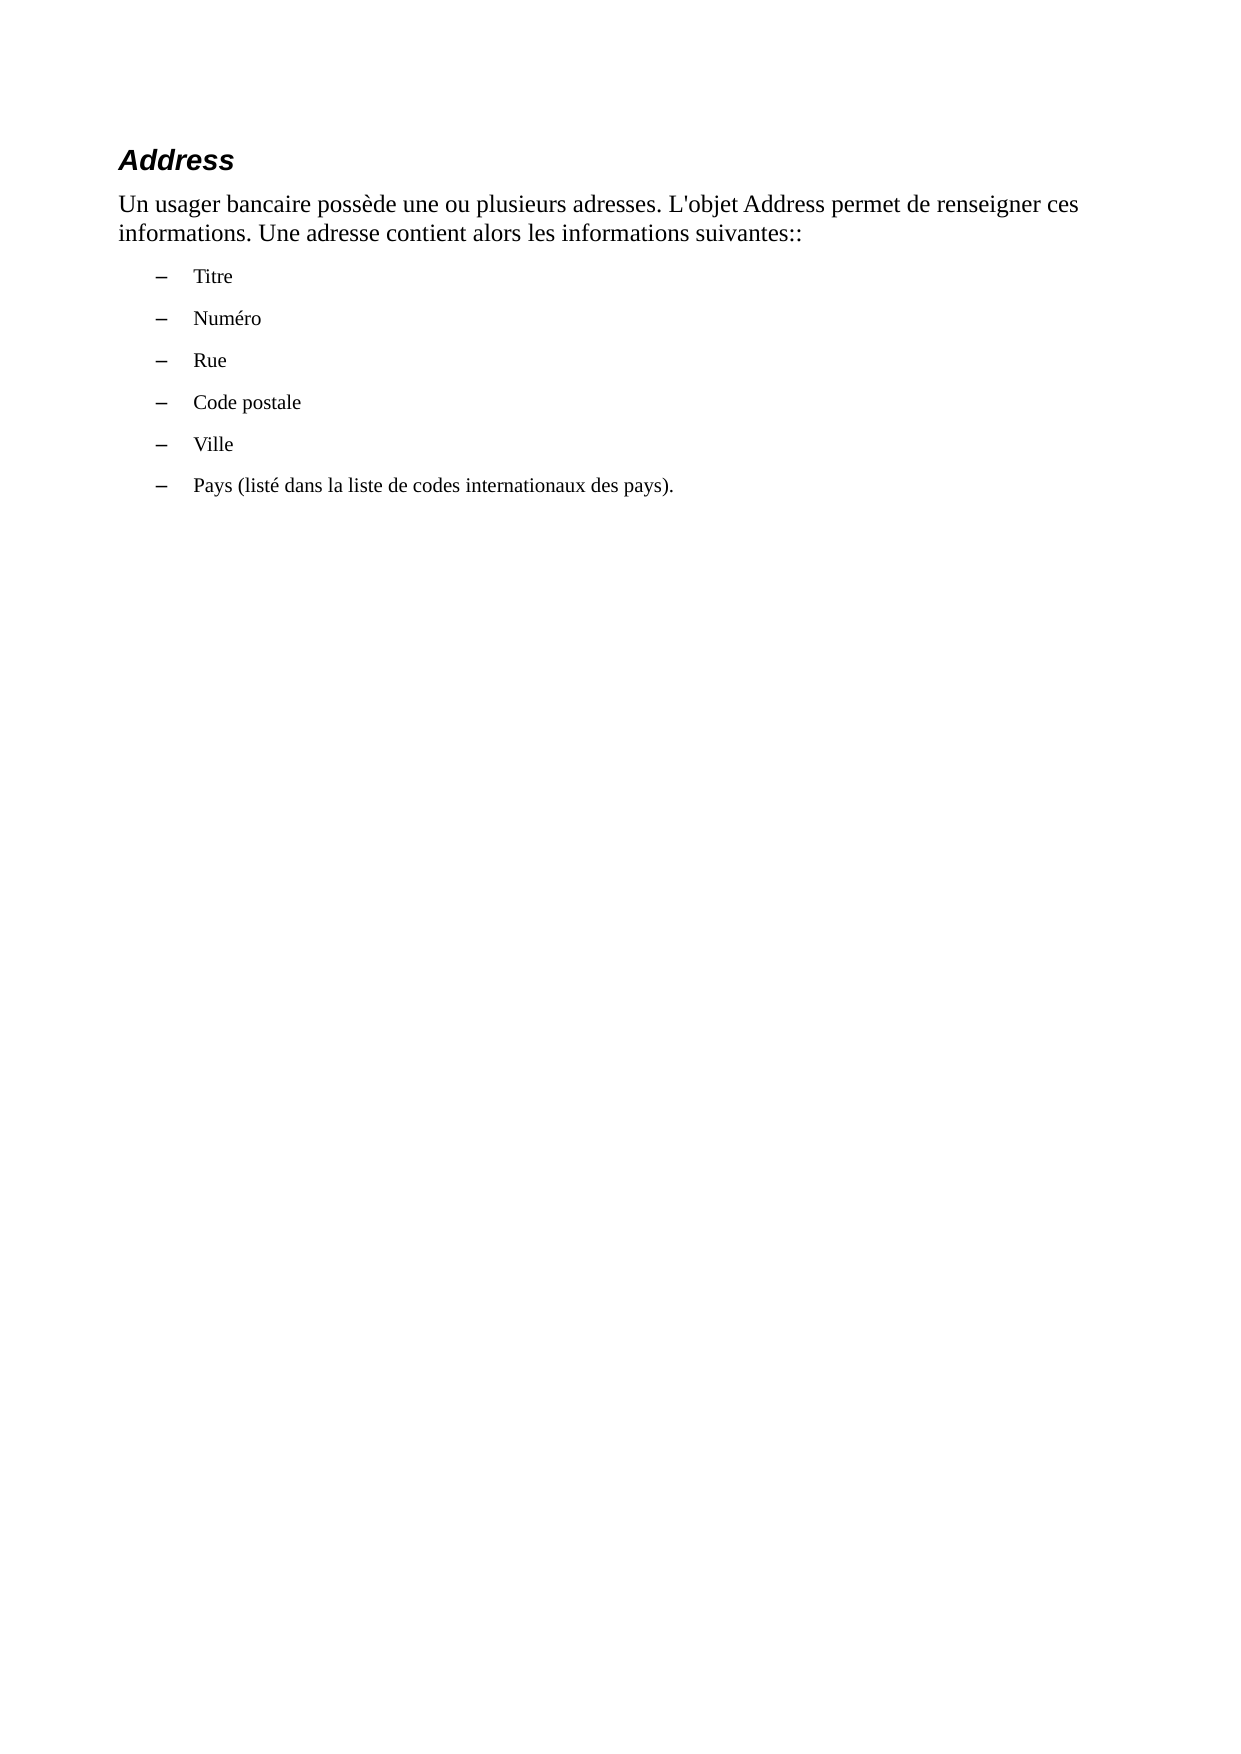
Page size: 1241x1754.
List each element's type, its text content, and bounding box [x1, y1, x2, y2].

subtitle Address [118, 143, 1122, 177]
list Ville [156, 431, 1122, 456]
list Rue [156, 348, 1122, 372]
list Pays (listé dans la liste de codes internationaux des pays). [156, 473, 1122, 497]
list Code postale [156, 390, 1122, 414]
text Un usager bancaire possède une ou plusieurs adresses. L'objet Address permet de renseigner ces informations. Une adresse contient alors les informations suivantes:: [118, 189, 1122, 247]
list Numéro [156, 306, 1122, 330]
list Titre [156, 264, 1122, 288]
